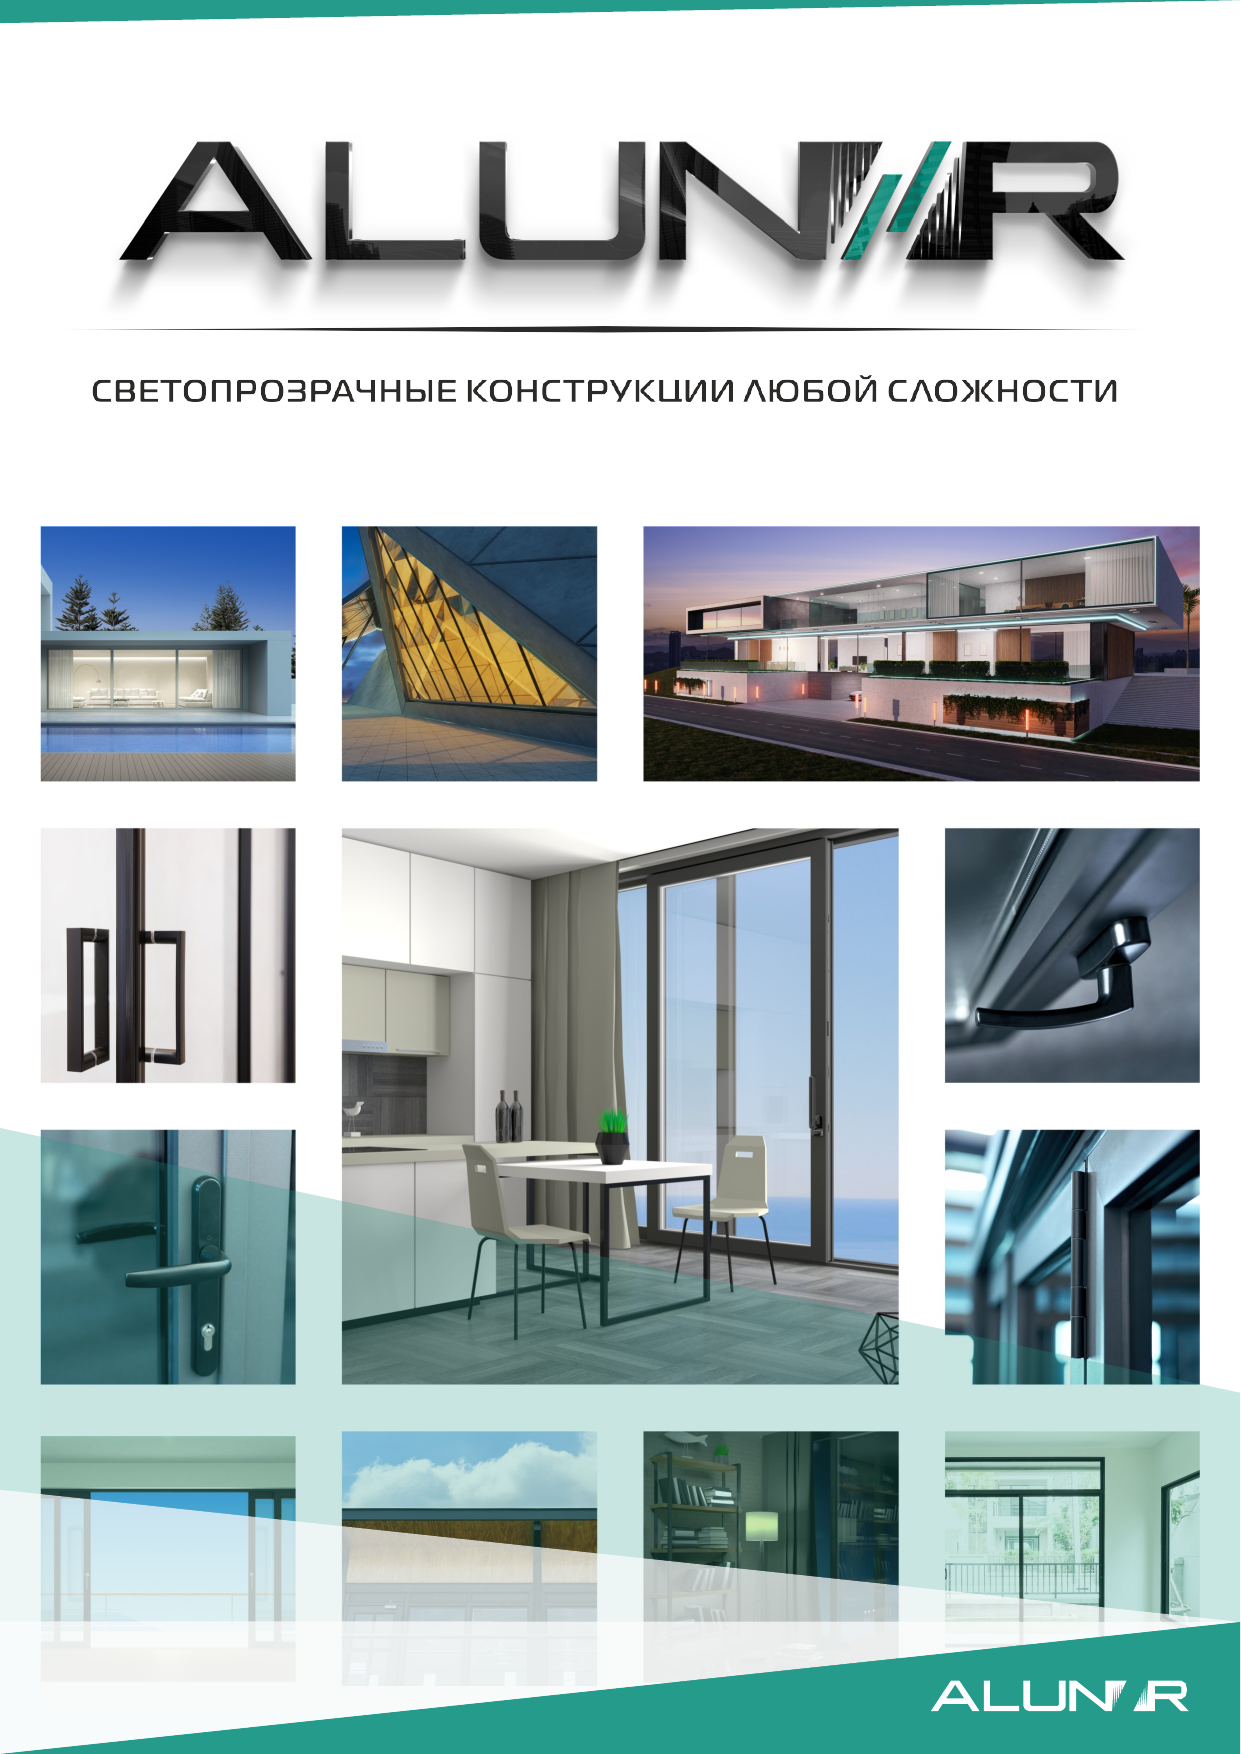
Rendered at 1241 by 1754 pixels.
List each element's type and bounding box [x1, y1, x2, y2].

picture [98, 122, 1141, 320]
picture [40, 526, 1200, 1617]
picture [51, 326, 1157, 402]
